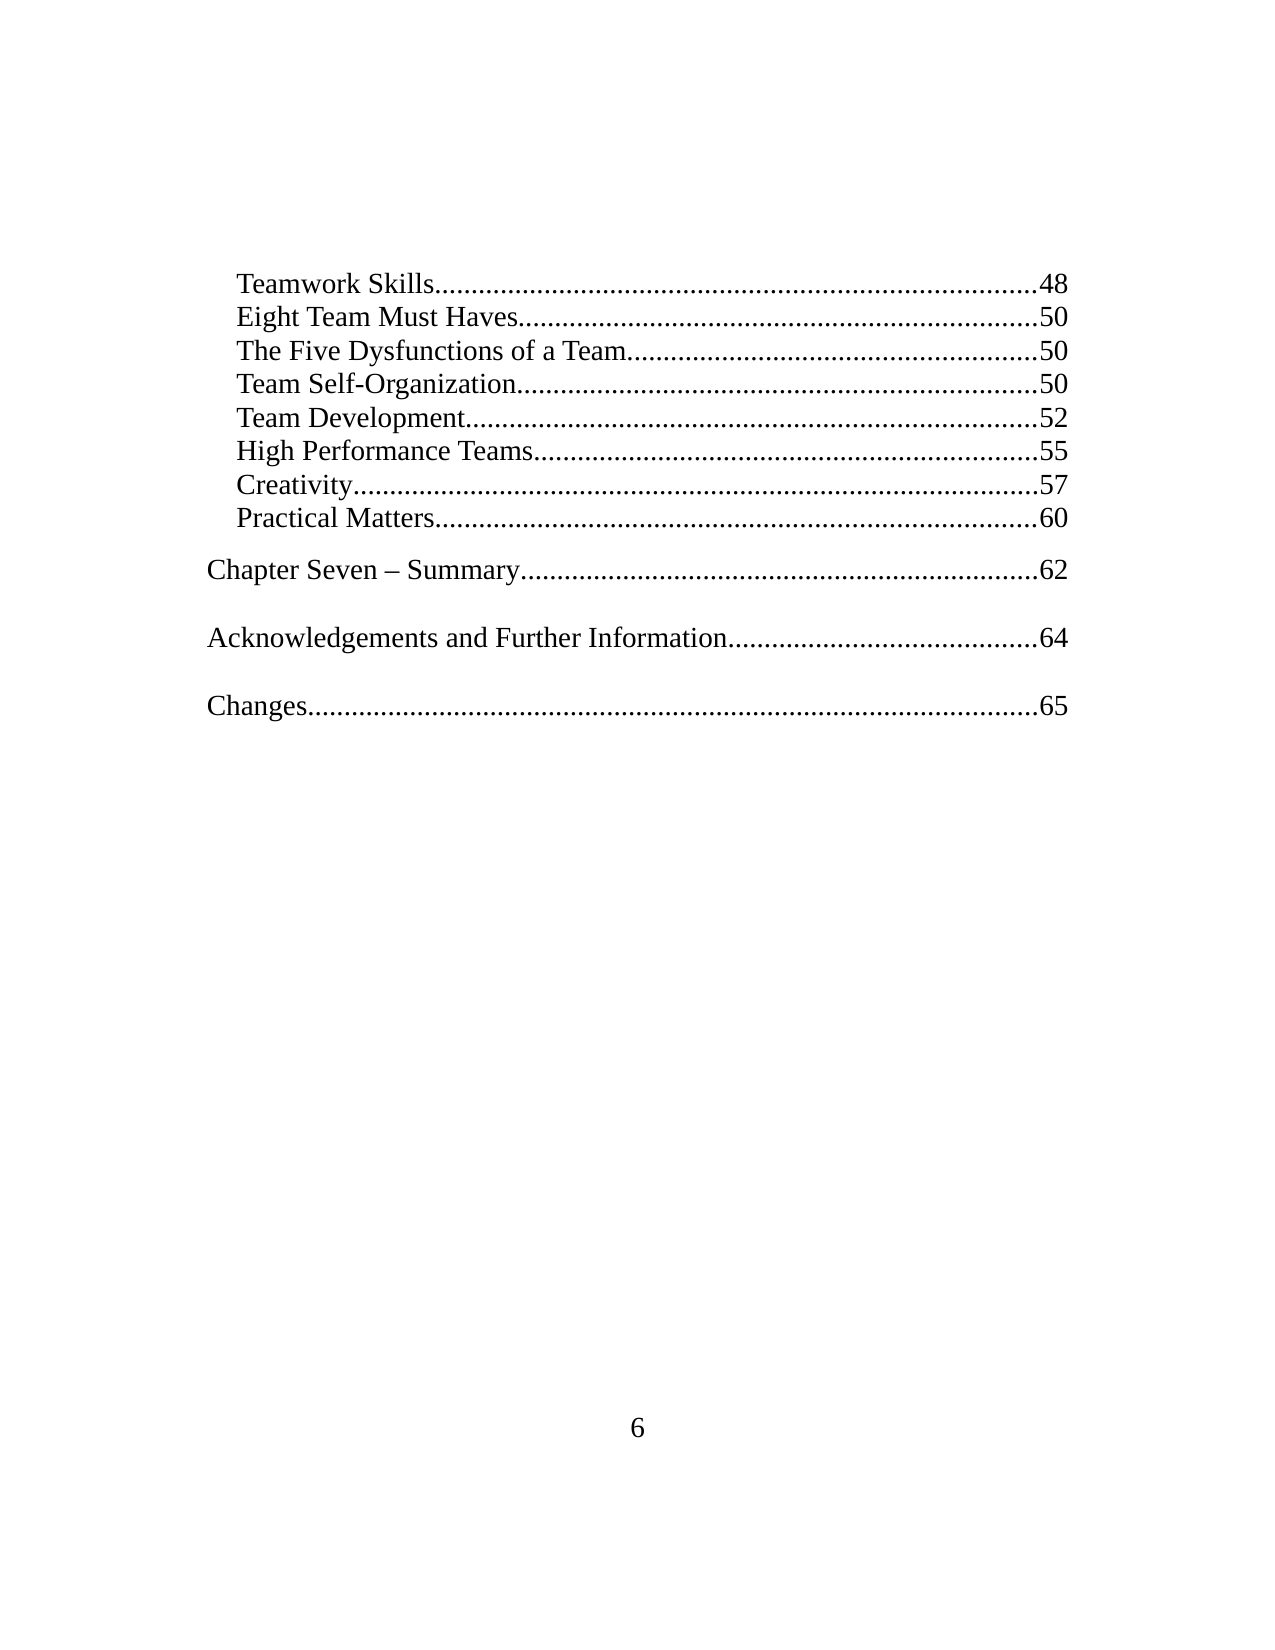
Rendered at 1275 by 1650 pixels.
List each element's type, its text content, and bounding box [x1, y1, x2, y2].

text Team Self-Organization 50 [236, 366, 1068, 400]
text Acknowledgements and Further Information 64 [207, 620, 1068, 653]
text Changes 65 [207, 688, 1068, 721]
text Team Development 52 [236, 400, 1068, 433]
text The Five Dysfunctions of a Team 50 [236, 333, 1068, 366]
text Chapter Seven – Summary 62 [207, 552, 1068, 585]
text Practical Matters 60 [236, 501, 1068, 534]
text Teamwork Skills 48 [236, 266, 1068, 299]
text High Performance Teams 55 [236, 433, 1068, 467]
text Eight Team Must Haves 50 [236, 299, 1068, 333]
text Creativity 57 [236, 467, 1068, 501]
